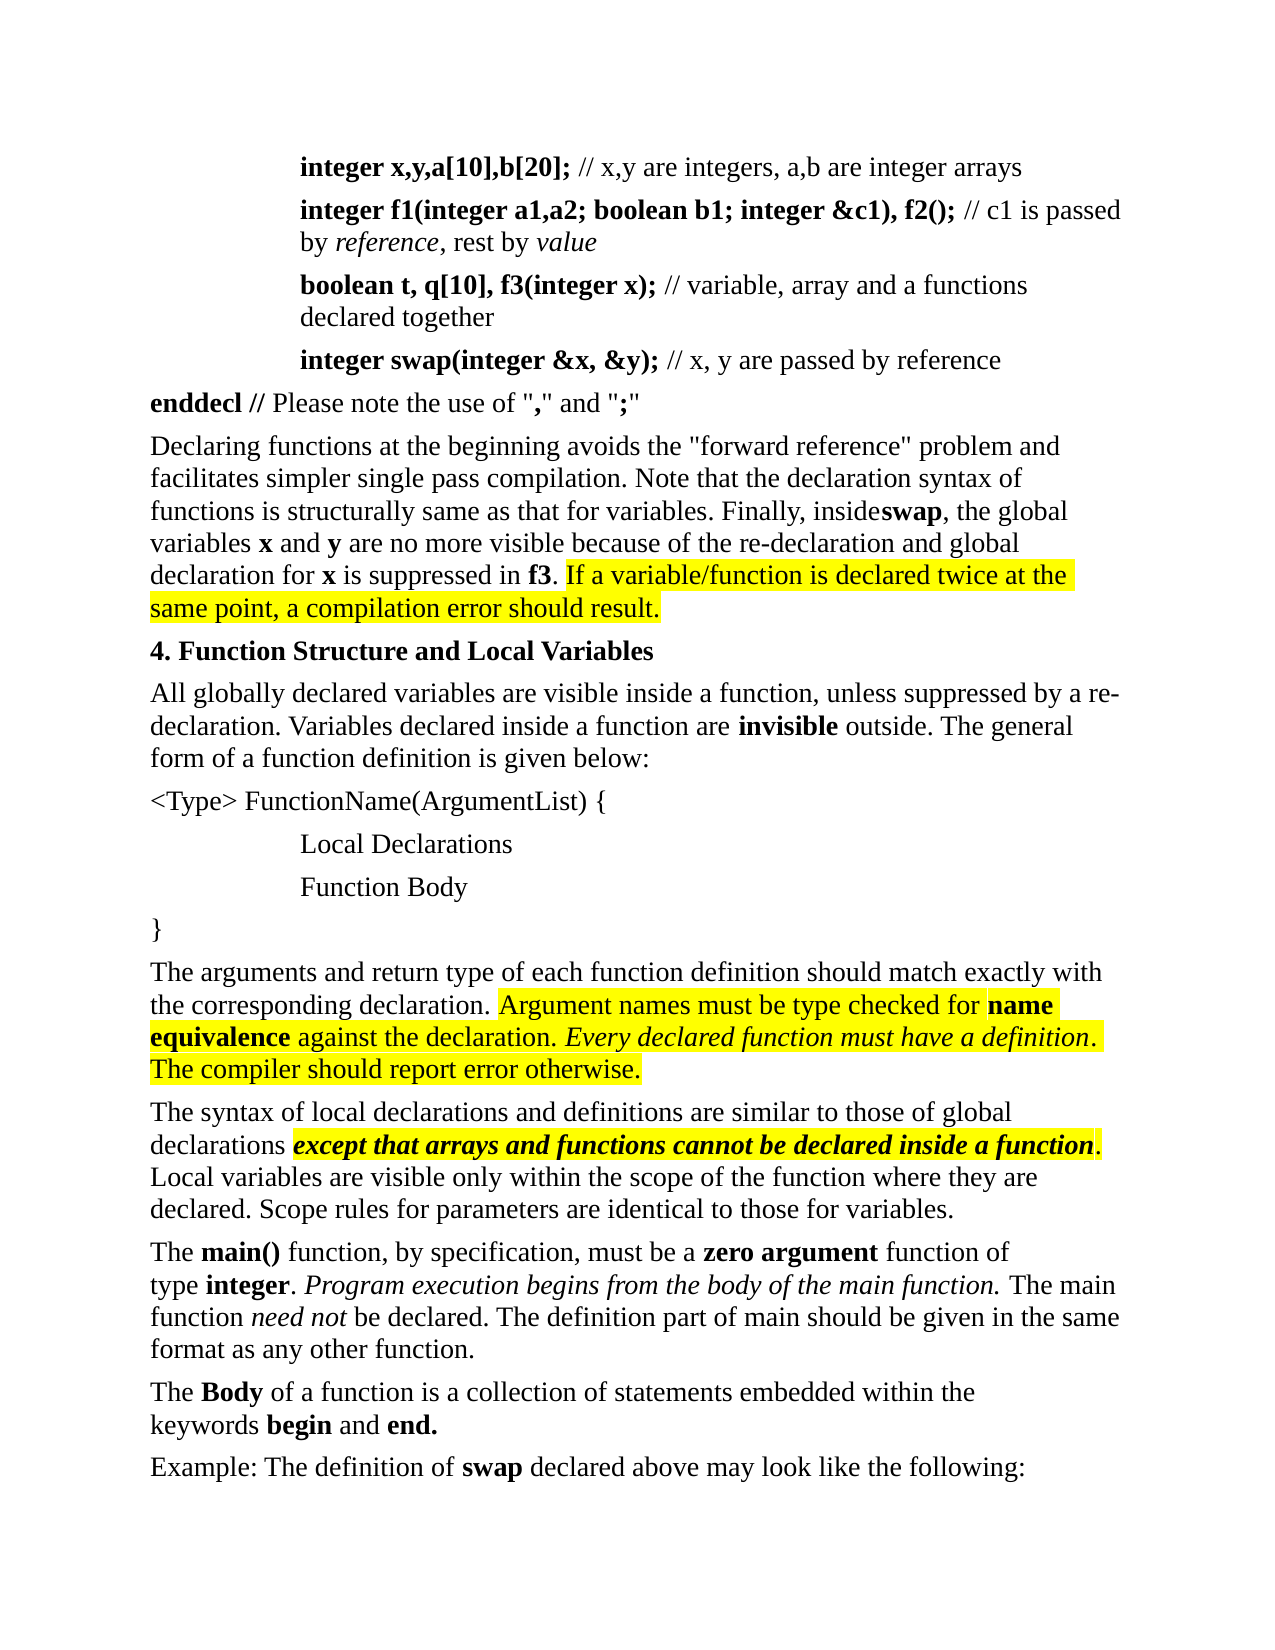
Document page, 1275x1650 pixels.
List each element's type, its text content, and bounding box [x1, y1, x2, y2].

text The main() function, by specification, must be a zero argument function of type integer. Program execution begins from the body of the main function. The main function need not be declared. The definition part of main should be given in the same format as any other function. [150, 1235, 1125, 1365]
text 4. Function Structure and Local Variables [150, 634, 1125, 666]
text The arguments and return type of each function definition should match exactly with the corresponding declaration. Argument names must be type checked for name equivalence against the declaration. Every declared function must have a definition. The compiler should report error otherwise. [150, 955, 1125, 1085]
text The syntax of local declarations and definitions are similar to those of global declarations except that arrays and functions cannot be declared inside a function. Local variables are visible only within the scope of the function where they are declared. Scope rules for parameters are identical to those for variables. [150, 1095, 1125, 1225]
text boolean t, q[10], f3(integer x); // variable, array and a functions declared together [300, 268, 1125, 333]
text Example: The definition of swap declared above may look like the following: [150, 1451, 1125, 1483]
text integer swap(integer &x, &y); // x, y are passed by reference [300, 343, 1125, 376]
text } [150, 912, 1125, 945]
text integer f1(integer a1,a2; boolean b1; integer &c1), f2(); // c1 is passed by reference, rest by value [300, 193, 1125, 258]
text Local Declarations [300, 827, 1125, 859]
text integer x,y,a[10],b[20]; // x,y are integers, a,b are integer arrays [300, 150, 1125, 182]
text Function Body [300, 870, 1125, 902]
text <Type> FunctionName(ArgumentList) { [150, 784, 1125, 816]
text Declaring functions at the beginning avoids the "forward reference" problem and facilitates simpler single pass compilation. Note that the declaration syntax of functions is structurally same as that for variables. Finally, insideswap, the global variables x and y are no more visible because of the re-declaration and global declaration for x is suppressed in f3. If a variable/function is declared twice at the same point, a compilation error should result. [150, 429, 1125, 623]
text All globally declared variables are visible inside a function, unless suppressed by a re-declaration. Variables declared inside a function are invisible outside. The general form of a function definition is given below: [150, 676, 1125, 774]
text enddecl // Please note the use of "," and ";" [150, 386, 1125, 418]
text The Body of a function is a collection of statements embedded within the keywords begin and end. [150, 1375, 1125, 1440]
